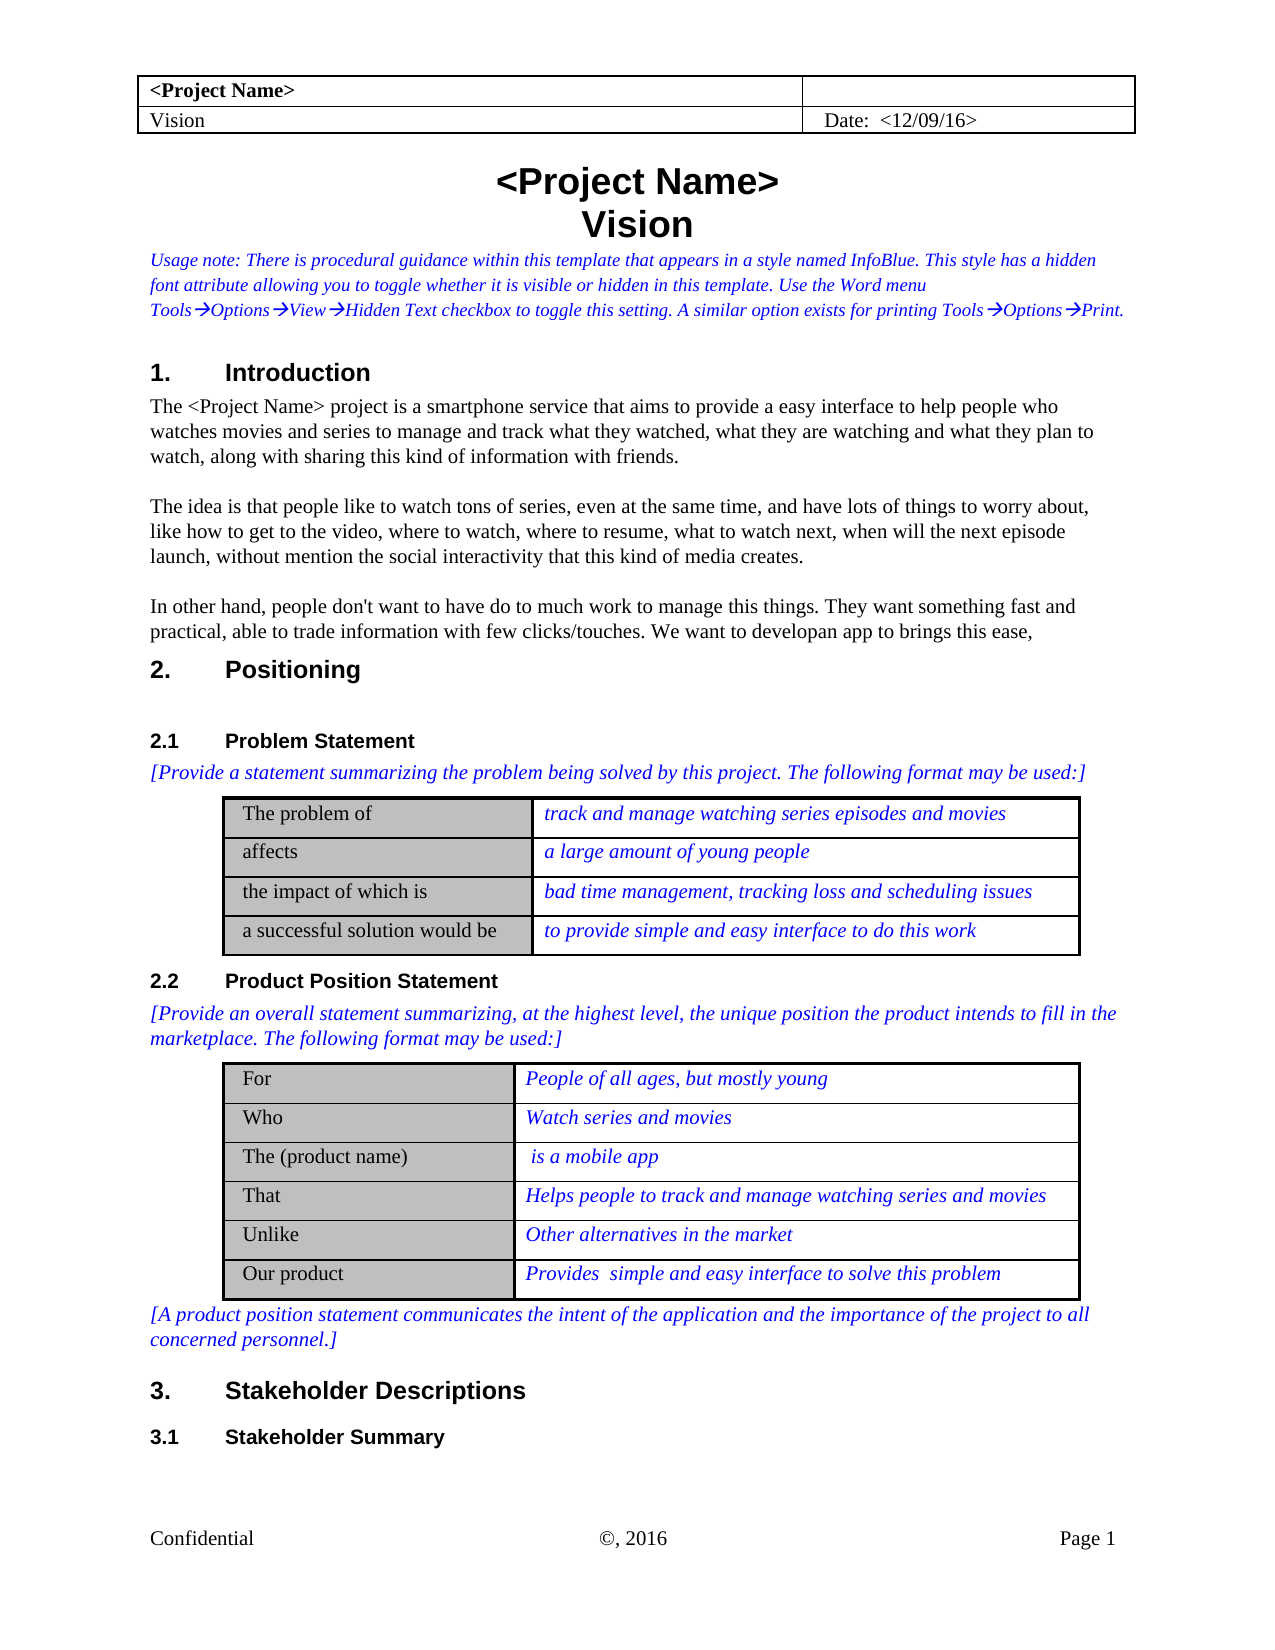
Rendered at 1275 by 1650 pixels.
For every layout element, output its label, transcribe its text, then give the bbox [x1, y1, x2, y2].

table_header The problem of [225, 800, 531, 837]
table_cell Who [225, 1104, 513, 1142]
subtitle Stakeholder Summary [150, 1423, 1125, 1448]
subtitle Product Position Statement [150, 968, 1125, 993]
table_header track and manage watching series episodes and movies [534, 800, 1078, 837]
text Usage note: There is procedural guidance within this template that appears in a style named InfoBlue. This style has a hidden font attribute allowing you to toggle whether it is visible or hidden in this template. Use the Word menu ToolsOptionsViewHidden Text checkbox to toggle this setting. A similar option exists for printing ToolsOptionsPrint. [150, 245, 1125, 320]
text In other hand, people don't want to have do to much work to manage this things. They want something fast and practical, able to trade information with few clicks/touches. We want to developan app to brings this ease, [150, 593, 1125, 643]
subtitle <Project Name> [150, 159, 1125, 202]
table_cell Unlike [225, 1221, 513, 1259]
table_cell Provides simple and easy interface to solve this problem [516, 1261, 1078, 1298]
table_cell is a mobile app [516, 1143, 1078, 1181]
text [A product position statement communicates the intent of the application and the importance of the project to all concerned personnel.] [150, 1301, 1125, 1351]
table_cell a large amount of young people [534, 839, 1078, 876]
subtitle Vision [150, 202, 1125, 245]
table_cell the impact of which is [225, 878, 531, 915]
text The <Project Name> project is a smartphone service that aims to provide a easy interface to help people who watches movies and series to manage and track what they watched, what they are watching and what they plan to watch, along with sharing this kind of information with friends. [150, 393, 1125, 468]
text [Provide a statement summarizing the problem being solved by this project. The following format may be used:] [150, 759, 1125, 784]
subtitle Stakeholder Descriptions [150, 1376, 1125, 1405]
table_cell Helps people to track and manage watching series and movies [516, 1182, 1078, 1220]
table_cell Our product [225, 1261, 513, 1298]
text [Provide an overall statement summarizing, at the highest level, the unique position the product intends to fill in the marketplace. The following format may be used:] [150, 999, 1125, 1049]
text The idea is that people like to watch tons of series, even at the same time, and have lots of things to worry about, like how to get to the video, where to watch, where to resume, what to watch next, when will the next episode launch, without mention the social interactivity that this kind of media creates. [150, 493, 1125, 568]
table_cell bad time management, tracking loss and scheduling issues [534, 878, 1078, 915]
table_cell Other alternatives in the market [516, 1221, 1078, 1259]
table_cell a successful solution would be [225, 917, 531, 954]
table_header People of all ages, but mostly young [516, 1065, 1078, 1103]
table_cell affects [225, 839, 531, 876]
table_cell That [225, 1182, 513, 1220]
subtitle Problem Statement [150, 728, 1125, 753]
table_header For [225, 1065, 513, 1103]
table_cell to provide simple and easy interface to do this work [534, 917, 1078, 954]
table_cell The (product name) [225, 1143, 513, 1181]
subtitle Positioning [150, 655, 1125, 684]
subtitle Introduction [150, 358, 1125, 386]
table_cell Watch series and movies [516, 1104, 1078, 1142]
